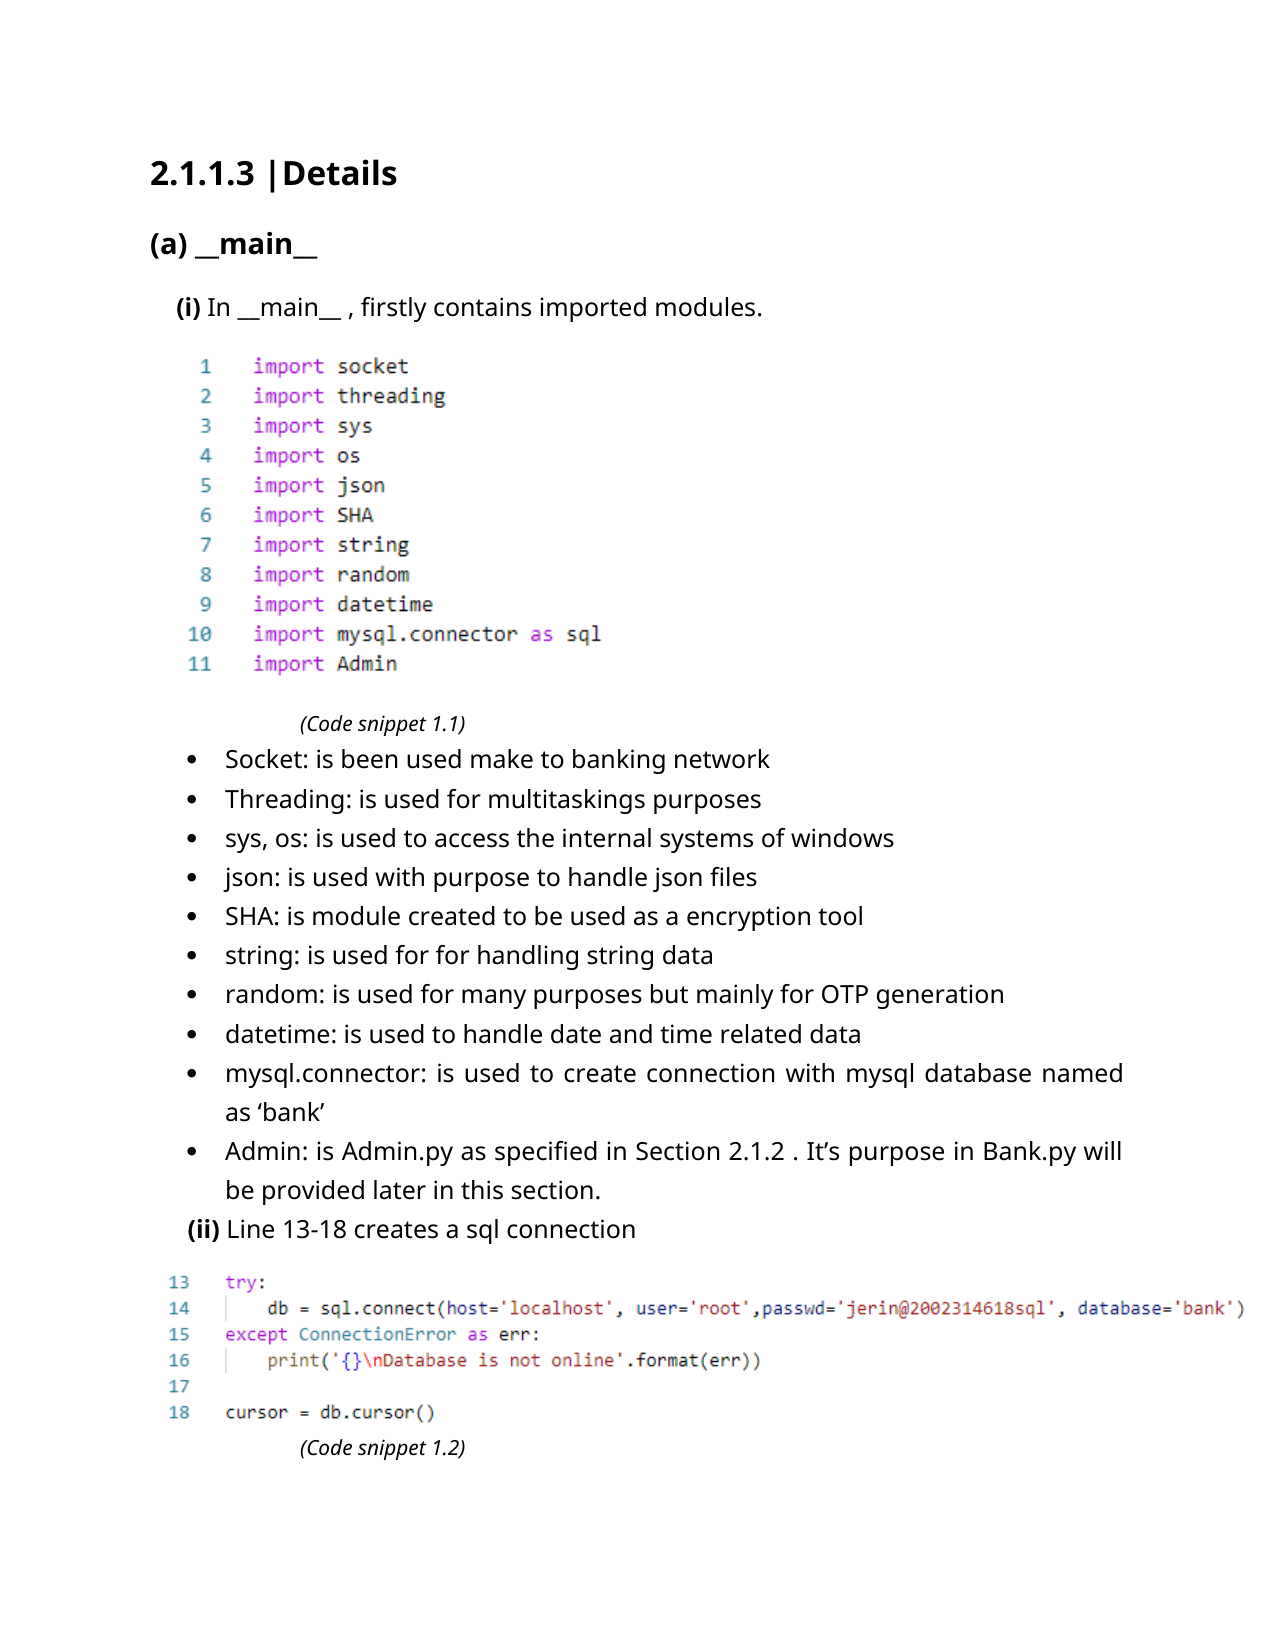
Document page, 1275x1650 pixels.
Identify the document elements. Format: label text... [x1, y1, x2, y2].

list Socket: is been used make to banking network [187, 742, 1125, 776]
picture [184, 350, 624, 682]
list Threading: is used for multitaskings purposes [187, 781, 1125, 815]
list datetime: is used to handle date and time related data [187, 1016, 1125, 1050]
text (a) __main__ [150, 223, 1125, 263]
text (i) In __main__ , firstly contains imported modules. [150, 289, 1125, 323]
list json: is used with purpose to handle json files [187, 859, 1125, 894]
list mysql.connector: is used to create connection with mysql database named as ‘bank’ [187, 1055, 1125, 1129]
list SHA: is module created to be used as a encryption tool [187, 899, 1125, 933]
list random: is used for many purposes but mainly for OTP generation [187, 977, 1125, 1011]
text 2.1.1.3 |Details [150, 150, 1125, 195]
list string: is used for for handling string data [187, 938, 1125, 972]
text (Code snippet 1.2) [150, 1251, 1125, 1461]
text (Code snippet 1.1) [225, 709, 1125, 738]
list sys, os: is used to access the internal systems of windows [187, 820, 1125, 854]
text (ii) Line 13-18 creates a sql connection [187, 1212, 1125, 1246]
picture [168, 1268, 1255, 1424]
list Admin: is Admin.py as specified in Section 2.1.2 . It’s purpose in Bank.py will be provided later in this section. [187, 1134, 1125, 1207]
